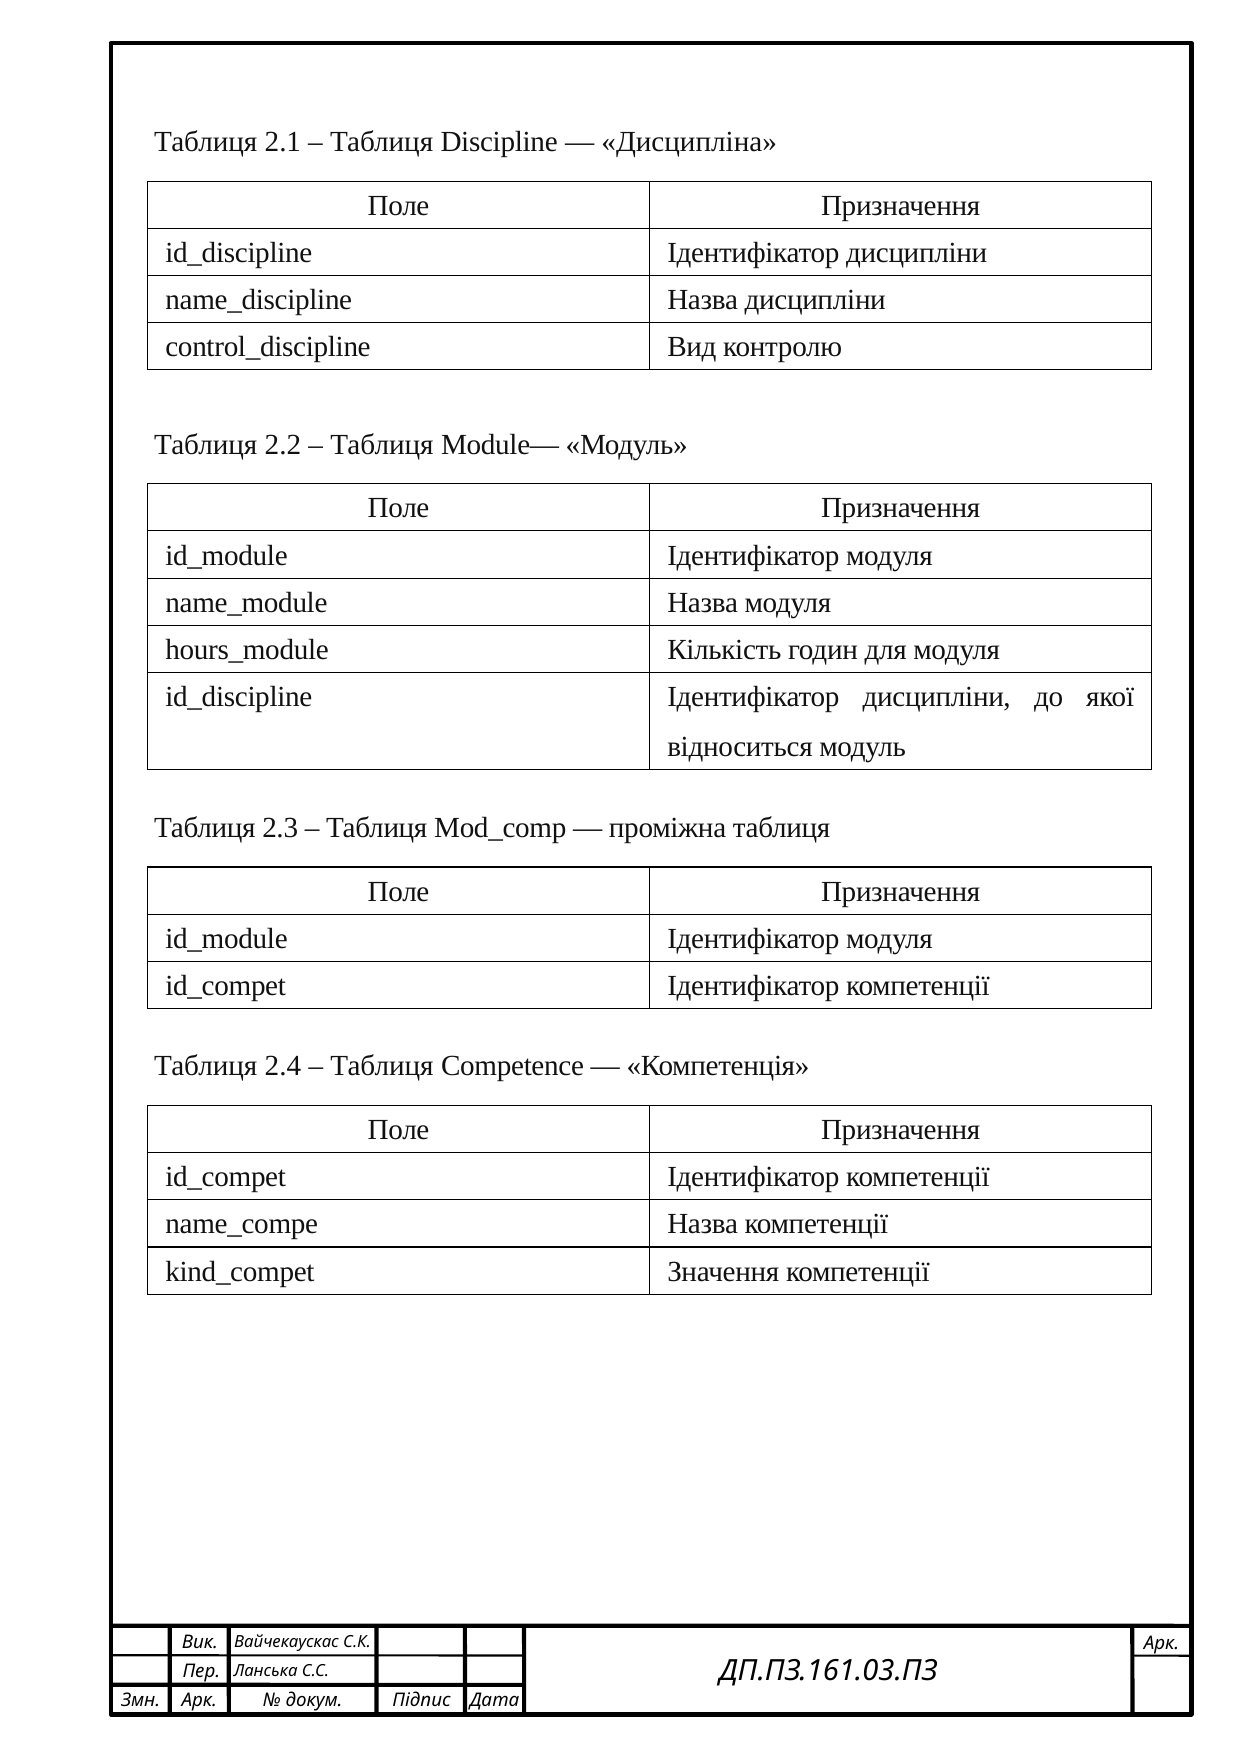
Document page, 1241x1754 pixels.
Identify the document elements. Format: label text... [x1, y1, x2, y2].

table_header Поле [148, 484, 649, 530]
table_cell Назва компетенції [650, 1200, 1151, 1246]
table_cell id_discipline [148, 229, 649, 275]
table_cell Ідентифікатор компетенції [650, 962, 1151, 1008]
table_cell name_compe [148, 1200, 649, 1246]
text Таблиця 2.2 – Таблиця Module— «Модуль» [148, 421, 1152, 467]
table_cell name_module [148, 579, 649, 624]
table_cell id_compet [148, 1153, 649, 1199]
table_header Призначення [650, 1106, 1151, 1152]
table_cell name_discipline [148, 276, 649, 322]
table_cell id_module [148, 915, 649, 961]
table_cell Назва модуля [650, 579, 1151, 624]
table_cell Ідентифікатор дисципліни [650, 229, 1151, 275]
table_header Призначення [650, 868, 1151, 913]
table_header Призначення [650, 484, 1151, 530]
table_cell kind_compet [148, 1248, 649, 1293]
table_header Поле [148, 182, 649, 228]
table_cell id_discipline [148, 673, 649, 769]
table_cell hours_module [148, 626, 649, 672]
text Таблиця 2.4 – Таблиця Competence — «Компетенція» [148, 1042, 1152, 1088]
table_cell id_module [148, 531, 649, 577]
table_cell Ідентифікатор модуля [650, 531, 1151, 577]
table_header Поле [148, 1106, 649, 1152]
table_header Призначення [650, 182, 1151, 228]
table_cell control_discipline [148, 323, 649, 369]
table_cell Ідентифікатор модуля [650, 915, 1151, 961]
table_cell Ідентифікатор компетенції [650, 1153, 1151, 1199]
table_cell Значення компетенції [650, 1248, 1151, 1293]
text Таблиця 2.1 – Таблиця Discipline — «Дисципліна» [148, 118, 1152, 164]
table_cell Кількість годин для модуля [650, 626, 1151, 672]
table_cell id_compet [148, 962, 649, 1008]
table_header Поле [148, 868, 649, 913]
text Таблиця 2.3 – Таблиця Mod_comp — проміжна таблиця [148, 804, 1152, 850]
table_cell Ідентифікатор дисципліни, до якої відноситься модуль [650, 673, 1151, 769]
table_cell Назва дисципліни [650, 276, 1151, 322]
table_cell Вид контролю [650, 323, 1151, 369]
